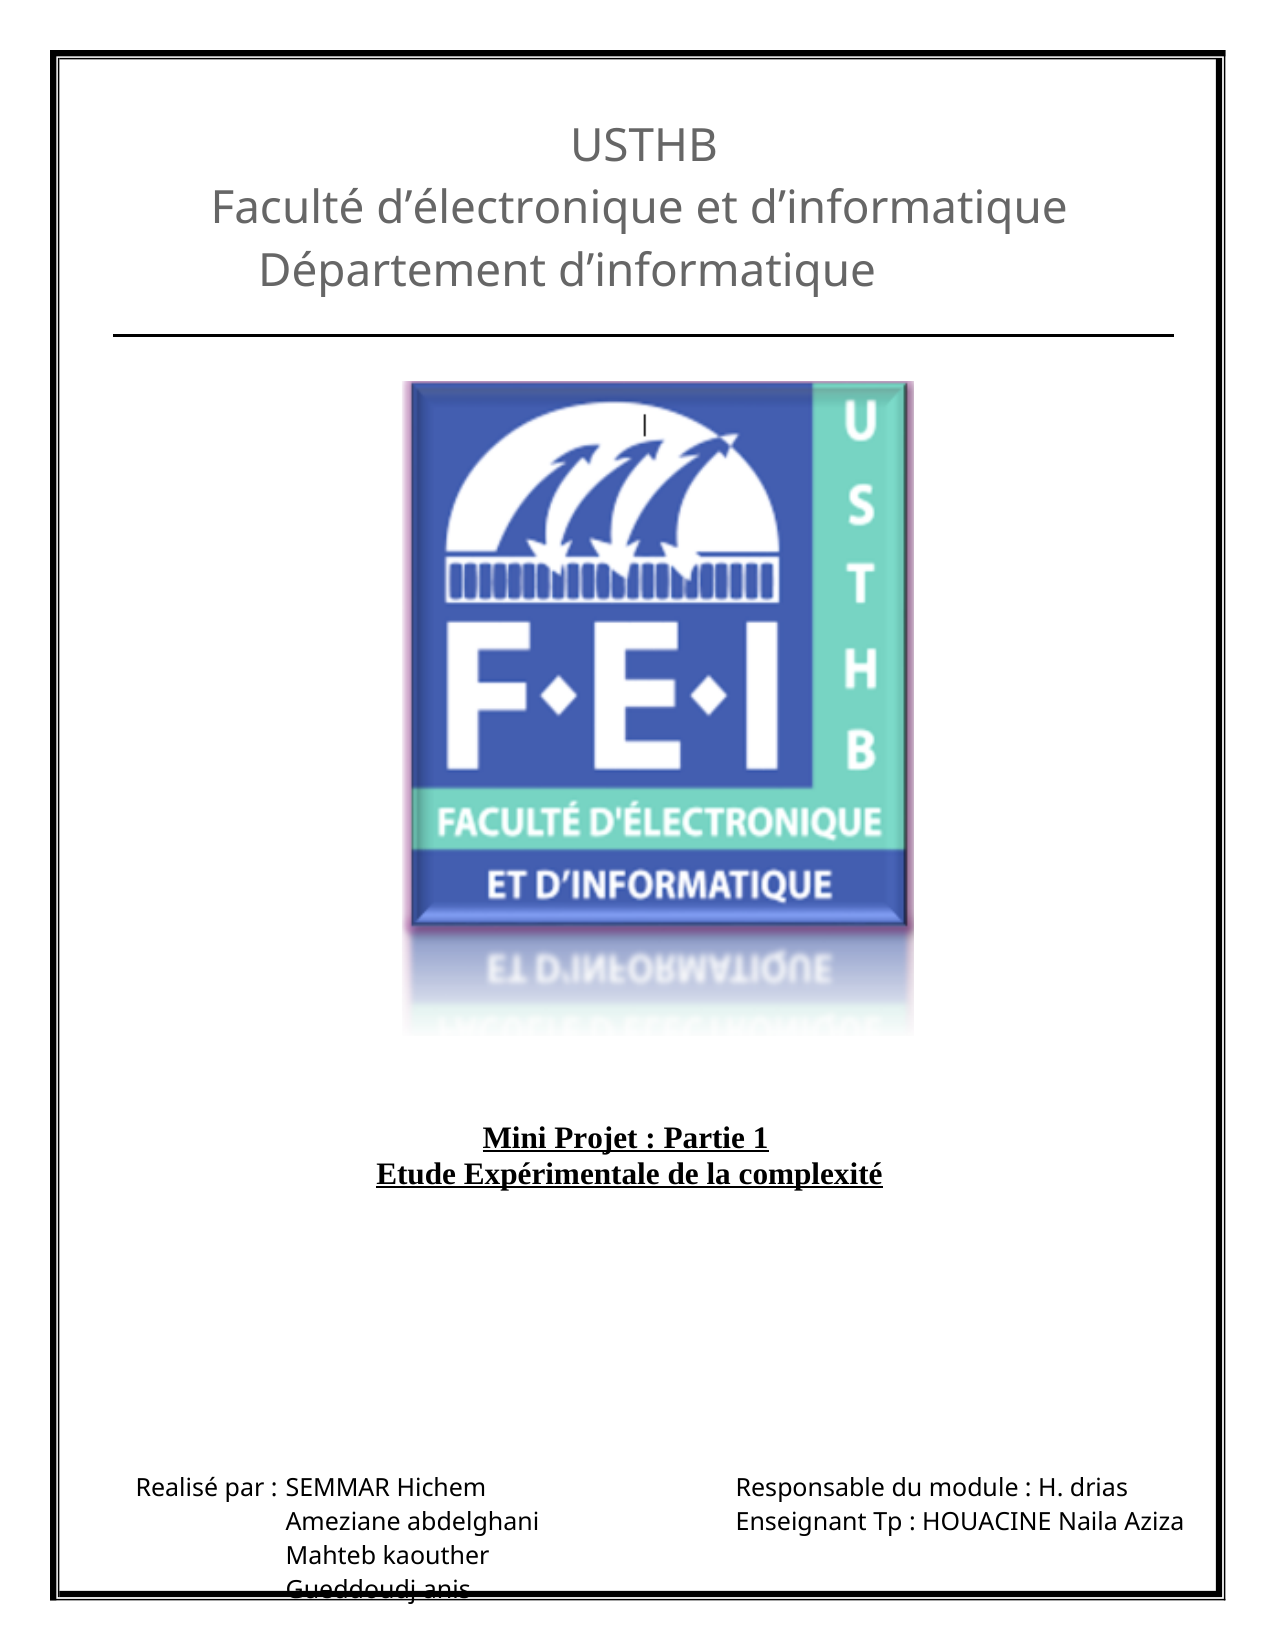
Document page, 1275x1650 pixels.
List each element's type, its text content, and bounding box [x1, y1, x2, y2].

picture [401, 381, 914, 1036]
text Mini Projet : Partie 1 [135, 1119, 1212, 1155]
title Faculté d’électronique et d’informatique Département d’informatique [135, 175, 1212, 299]
text Realisé par : SEMMAR Hichem Responsable du module : H. drias [135, 1469, 1212, 1503]
title USTHB [135, 112, 1212, 175]
text Ameziane abdelghani Enseignant Tp : HOUACINE Naila Aziza [135, 1503, 1212, 1537]
text Gueddoudj anis [135, 1572, 1212, 1590]
text Etude Expérimentale de la complexité [135, 1155, 1212, 1191]
text Mahteb kaouther [135, 1537, 1212, 1572]
text Gueddoudj anis [135, 1601, 1212, 1606]
